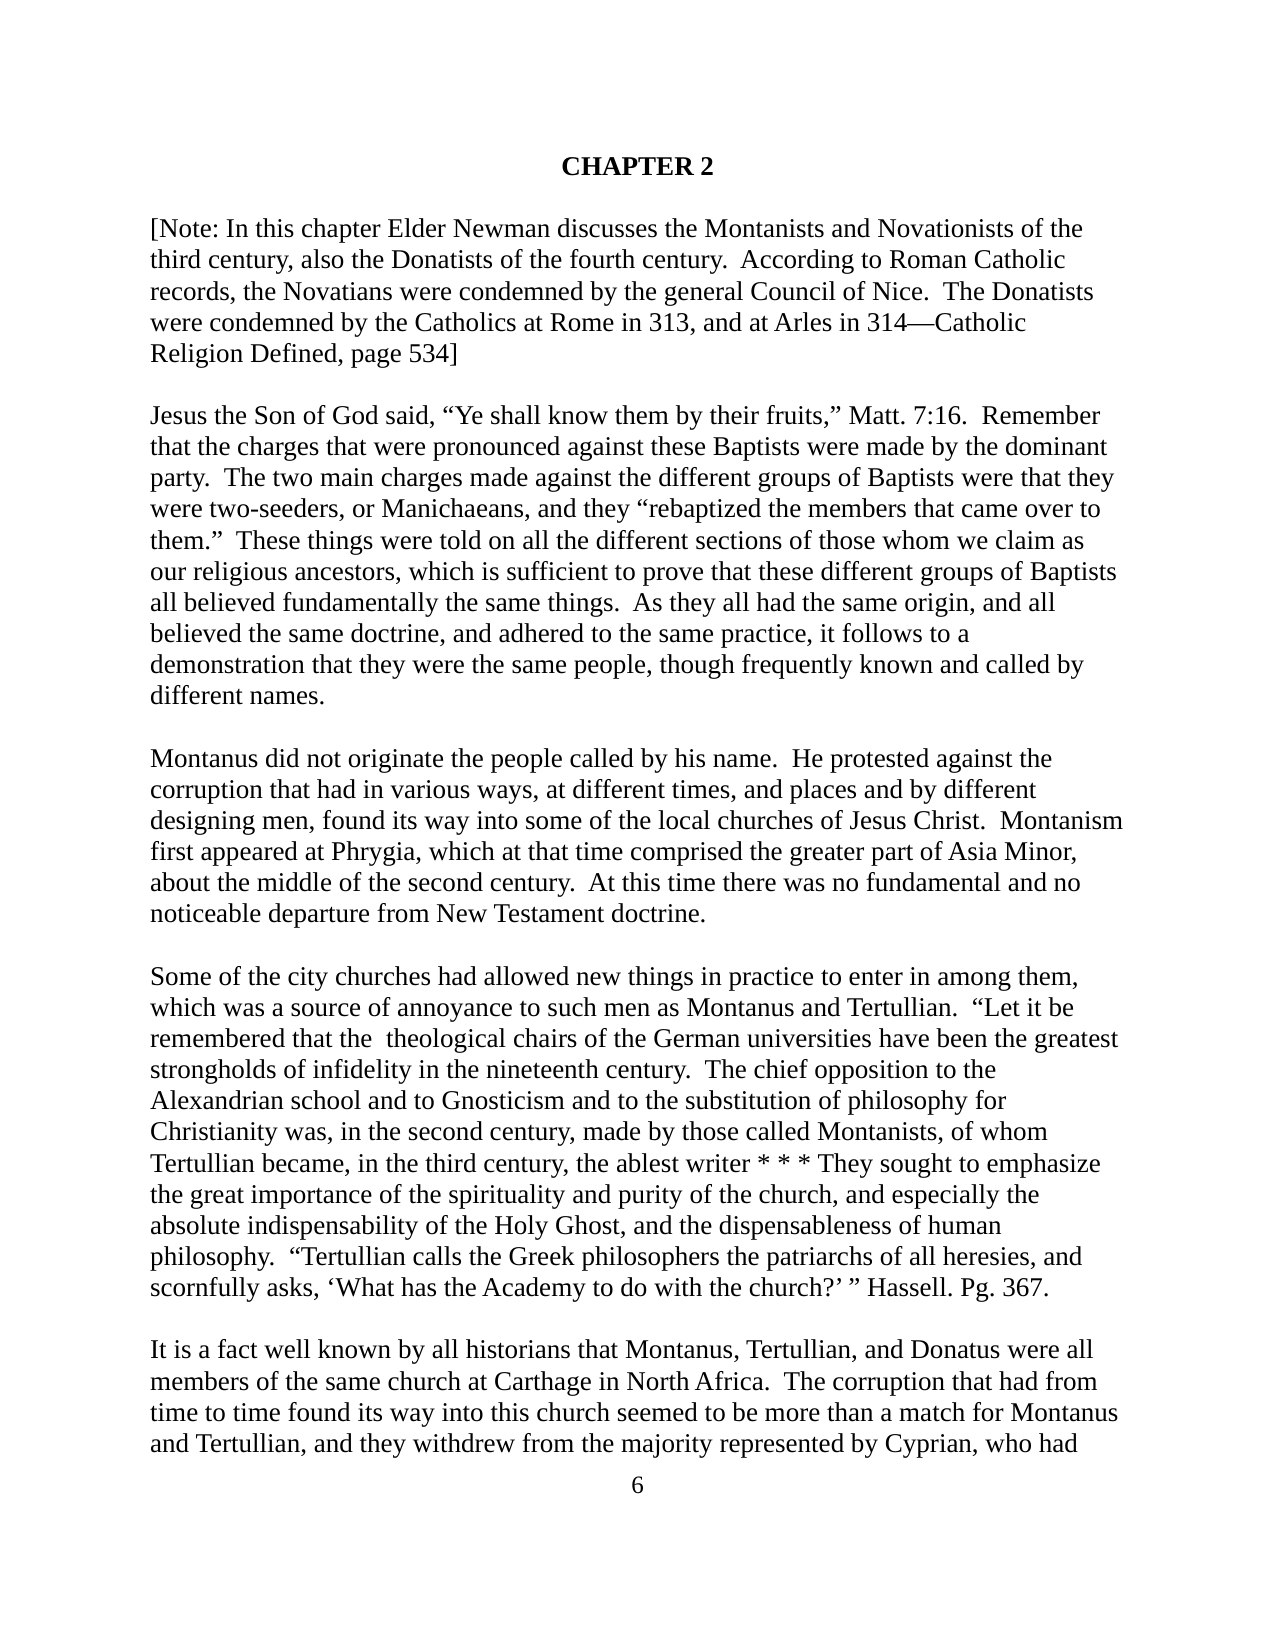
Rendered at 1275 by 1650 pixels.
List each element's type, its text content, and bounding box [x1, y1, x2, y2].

text Montanus did not originate the people called by his name. He protested against the corruption that had in various ways, at different times, and places and by different designing men, found its way into some of the local churches of Jesus Christ. Montanism first appeared at Phrygia, which at that time comprised the greater part of Asia Minor, about the middle of the second century. At this time there was no fundamental and no noticeable departure from New Testament doctrine. [150, 742, 1125, 929]
text It is a fact well known by all historians that Montanus, Tertullian, and Donatus were all members of the same church at Carthage in North Africa. The corruption that had from time to time found its way into this church seemed to be more than a match for Montanus and Tertullian, and they withdrew from the majority represented by Cyprian, who had [150, 1333, 1125, 1458]
text [Note: In this chapter Elder Newman discusses the Montanists and Novationists of the third century, also the Donatists of the fourth century. According to Roman Catholic records, the Novatians were condemned by the general Council of Nice. The Donatists were condemned by the Catholics at Rome in 313, and at Arles in 314—Catholic Religion Defined, page 534] [150, 212, 1125, 368]
text Some of the city churches had allowed new things in practice to enter in among them, which was a source of annoyance to such men as Montanus and Tertullian. “Let it be remembered that the theological chairs of the German universities have been the greatest strongholds of infidelity in the nineteenth century. The chief opposition to the Alexandrian school and to Gnosticism and to the substitution of philosophy for Christianity was, in the second century, made by those called Montanists, of whom Tertullian became, in the third century, the ablest writer * * * They sought to emphasize the great importance of the spirituality and purity of the church, and especially the absolute indispensability of the Holy Ghost, and the dispensableness of human philosophy. “Tertullian calls the Greek philosophers the patriarchs of all heresies, and scornfully asks, ‘What has the Academy to do with the church?’ ” Hassell. Pg. 367. [150, 960, 1125, 1302]
text Jesus the Son of God said, “Ye shall know them by their fruits,” Matt. 7:16. Remember that the charges that were pronounced against these Baptists were made by the dominant party. The two main charges made against the different groups of Baptists were that they were two-seeders, or Manichaeans, and they “rebaptized the members that came over to them.” These things were told on all the different sections of those whom we claim as our religious ancestors, which is sufficient to prove that these different groups of Baptists all believed fundamentally the same things. As they all had the same origin, and all believed the same doctrine, and adhered to the same practice, it follows to a demonstration that they were the same people, though frequently known and called by different names. [150, 399, 1125, 711]
text CHAPTER 2 [150, 150, 1125, 181]
